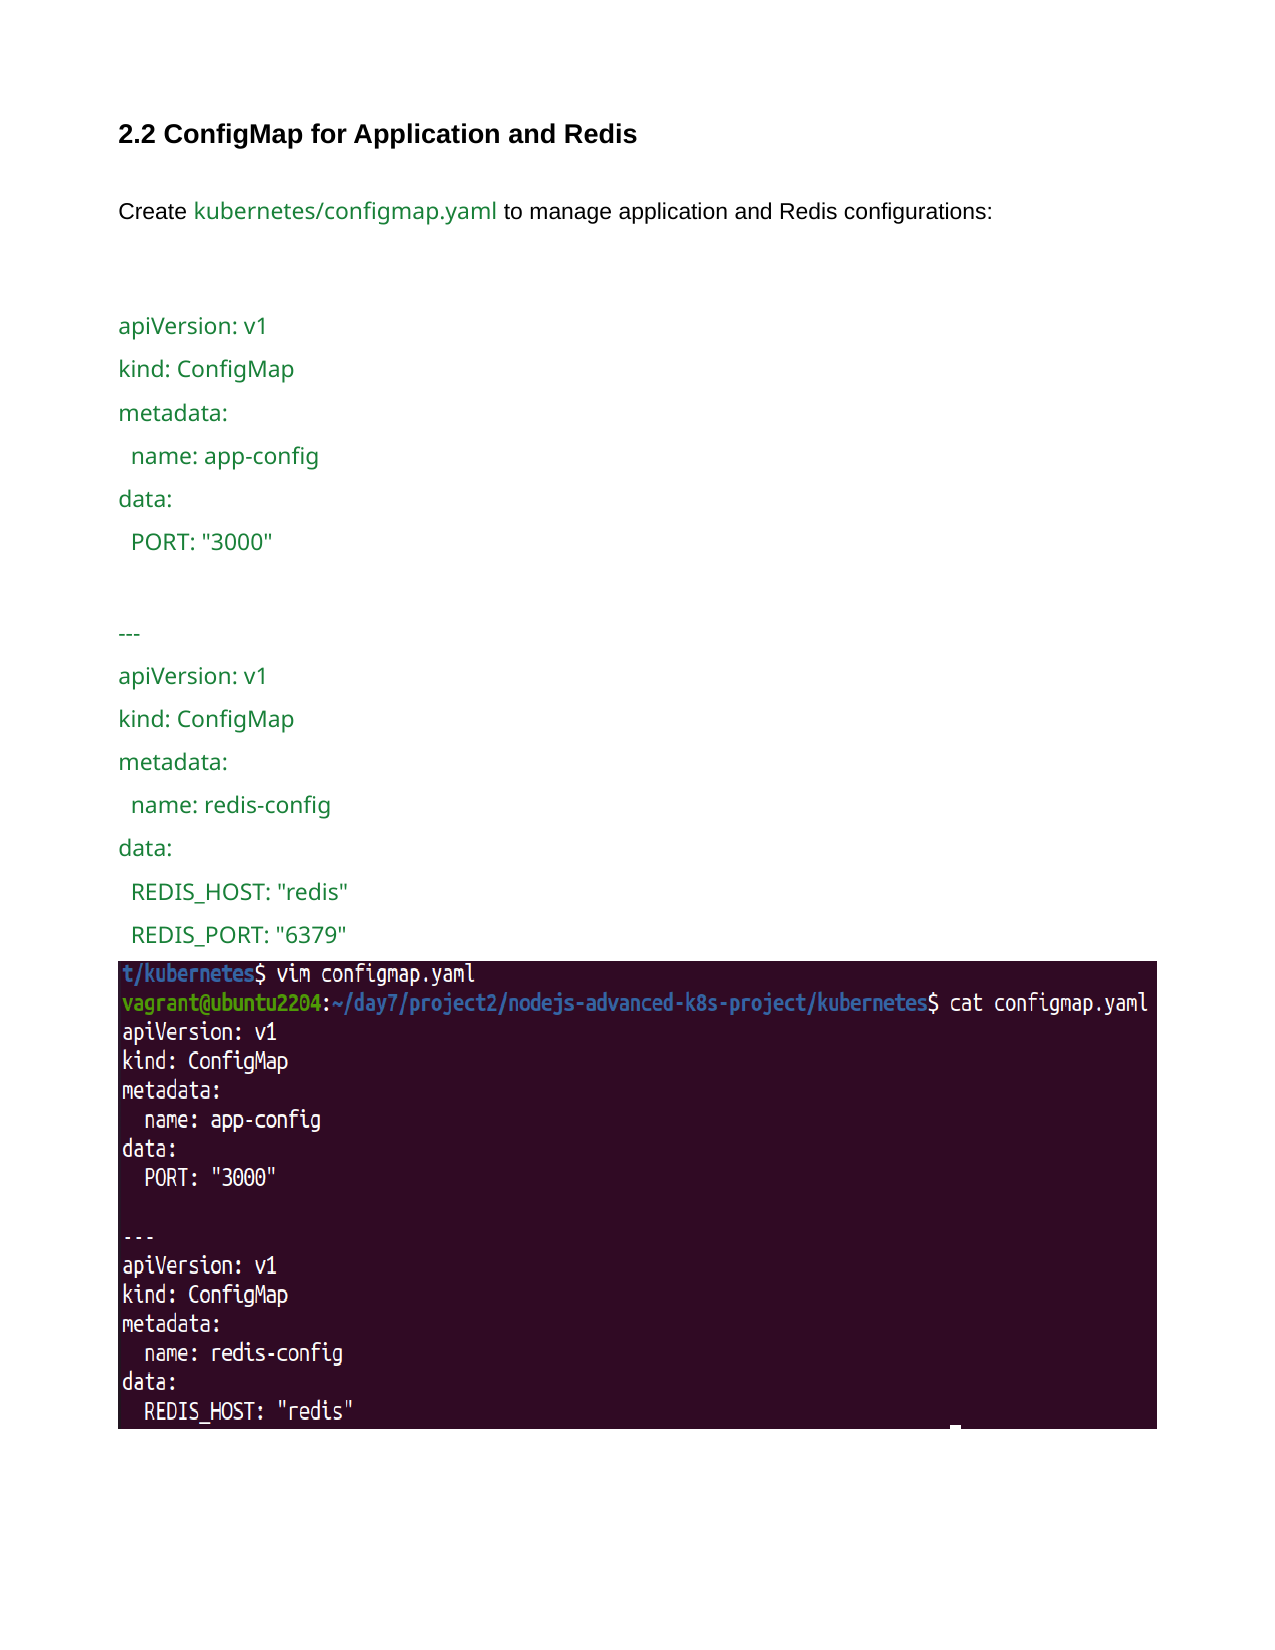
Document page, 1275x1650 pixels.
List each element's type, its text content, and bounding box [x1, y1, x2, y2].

text REDIS_HOST: "redis" [118, 875, 1157, 907]
text data: [118, 832, 1157, 863]
text kind: ConfigMap [118, 353, 1157, 385]
text name: redis-config [118, 789, 1157, 820]
text PORT: "3000" [118, 526, 1157, 557]
picture [118, 961, 1157, 1429]
text kind: ConfigMap [118, 703, 1157, 734]
text Create kubernetes/configmap.yaml to manage application and Redis configurations: [118, 194, 1157, 226]
subtitle 2.2 ConfigMap for Application and Redis [118, 118, 1157, 149]
text REDIS_PORT: "6379" [118, 918, 1157, 950]
text name: app-config [118, 440, 1157, 471]
text --- [118, 617, 1157, 648]
text metadata: [118, 746, 1157, 777]
text metadata: [118, 397, 1157, 428]
text apiVersion: v1 [118, 660, 1157, 691]
text apiVersion: v1 [118, 310, 1157, 342]
text data: [118, 483, 1157, 514]
